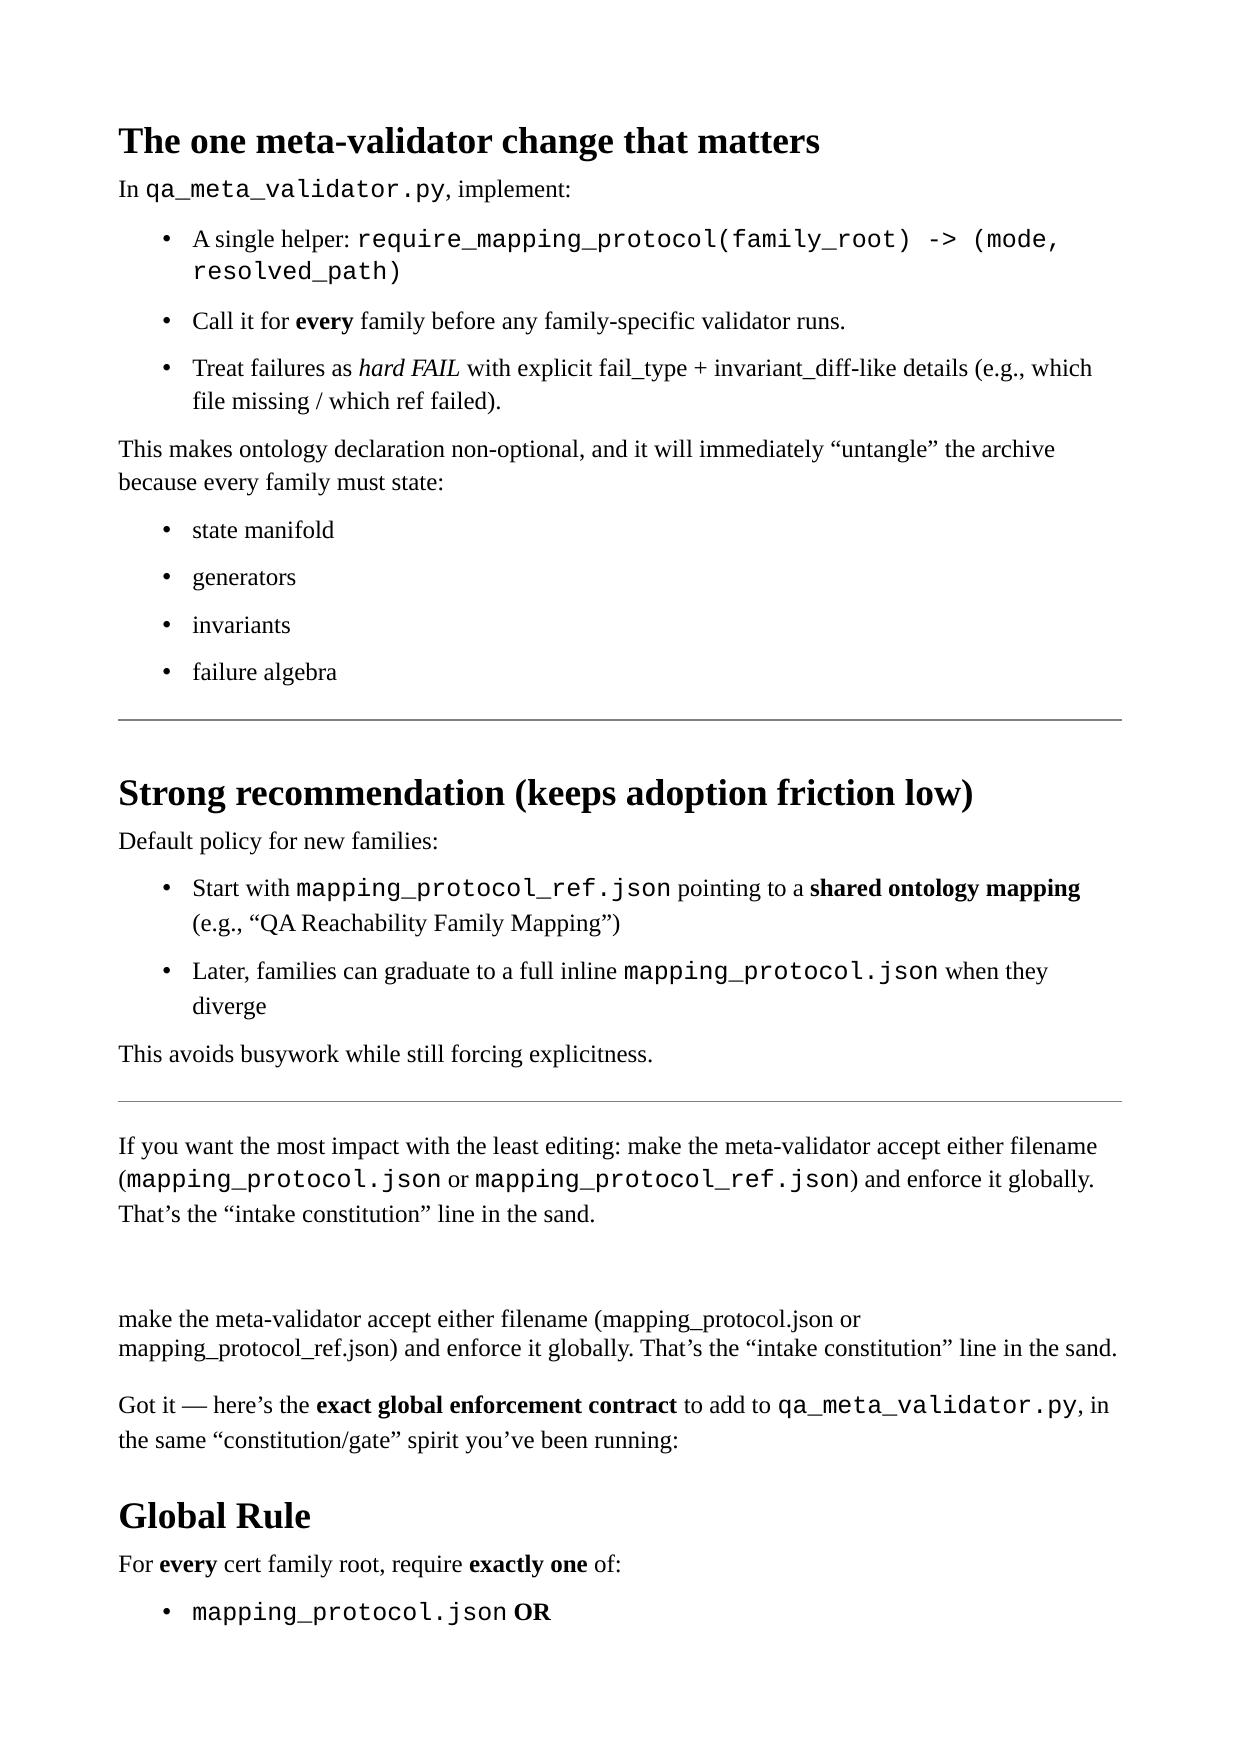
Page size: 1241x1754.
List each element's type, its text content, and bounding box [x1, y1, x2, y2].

list generators [162, 562, 1122, 591]
text If you want the most impact with the least editing: make the meta-validator accept either filename (mapping_protocol.json or mapping_protocol_ref.json) and enforce it globally. That’s the “intake constitution” line in the sand. [118, 1131, 1122, 1228]
text Default policy for new families: [118, 826, 1122, 854]
subtitle Global Rule [118, 1494, 1122, 1537]
text In qa_meta_validator.py, implement: [118, 174, 1122, 204]
subtitle The one meta-validator change that matters [118, 118, 1122, 161]
list Later, families can graduate to a full inline mapping_protocol.json when they diverge [162, 956, 1122, 1020]
list Call it for every family before any family-specific validator runs. [162, 306, 1122, 334]
text make the meta-validator accept either filename (mapping_protocol.json or mapping_protocol_ref.json) and enforce it globally. That’s the “intake constitution” line in the sand. [118, 1304, 1122, 1361]
text This makes ontology declaration non-optional, and it will immediately “untangle” the archive because every family must state: [118, 434, 1122, 496]
subtitle Strong recommendation (keeps adoption friction low) [118, 770, 1122, 813]
list Treat failures as hard FAIL with explicit fail_type + invariant_diff-like details (e.g., which file missing / which ref failed). [162, 353, 1122, 415]
list Start with mapping_protocol_ref.json pointing to a shared ontology mapping (e.g., “QA Reachability Family Mapping”) [162, 873, 1122, 937]
list failure algebra [162, 657, 1122, 686]
text Got it — here’s the exact global enforcement contract to add to qa_meta_validator.py, in the same “constitution/gate” spirit you’ve been running: [118, 1390, 1122, 1454]
text This avoids busywork while still forcing explicitness. [118, 1039, 1122, 1068]
list A single helper: require_mapping_protocol(family_root) -> (mode, resolved_path) [162, 224, 1122, 287]
list state manifold [162, 515, 1122, 543]
list mapping_protocol.json OR [162, 1597, 1122, 1628]
text For every cert family root, require exactly one of: [118, 1549, 1122, 1578]
list invariants [162, 610, 1122, 639]
